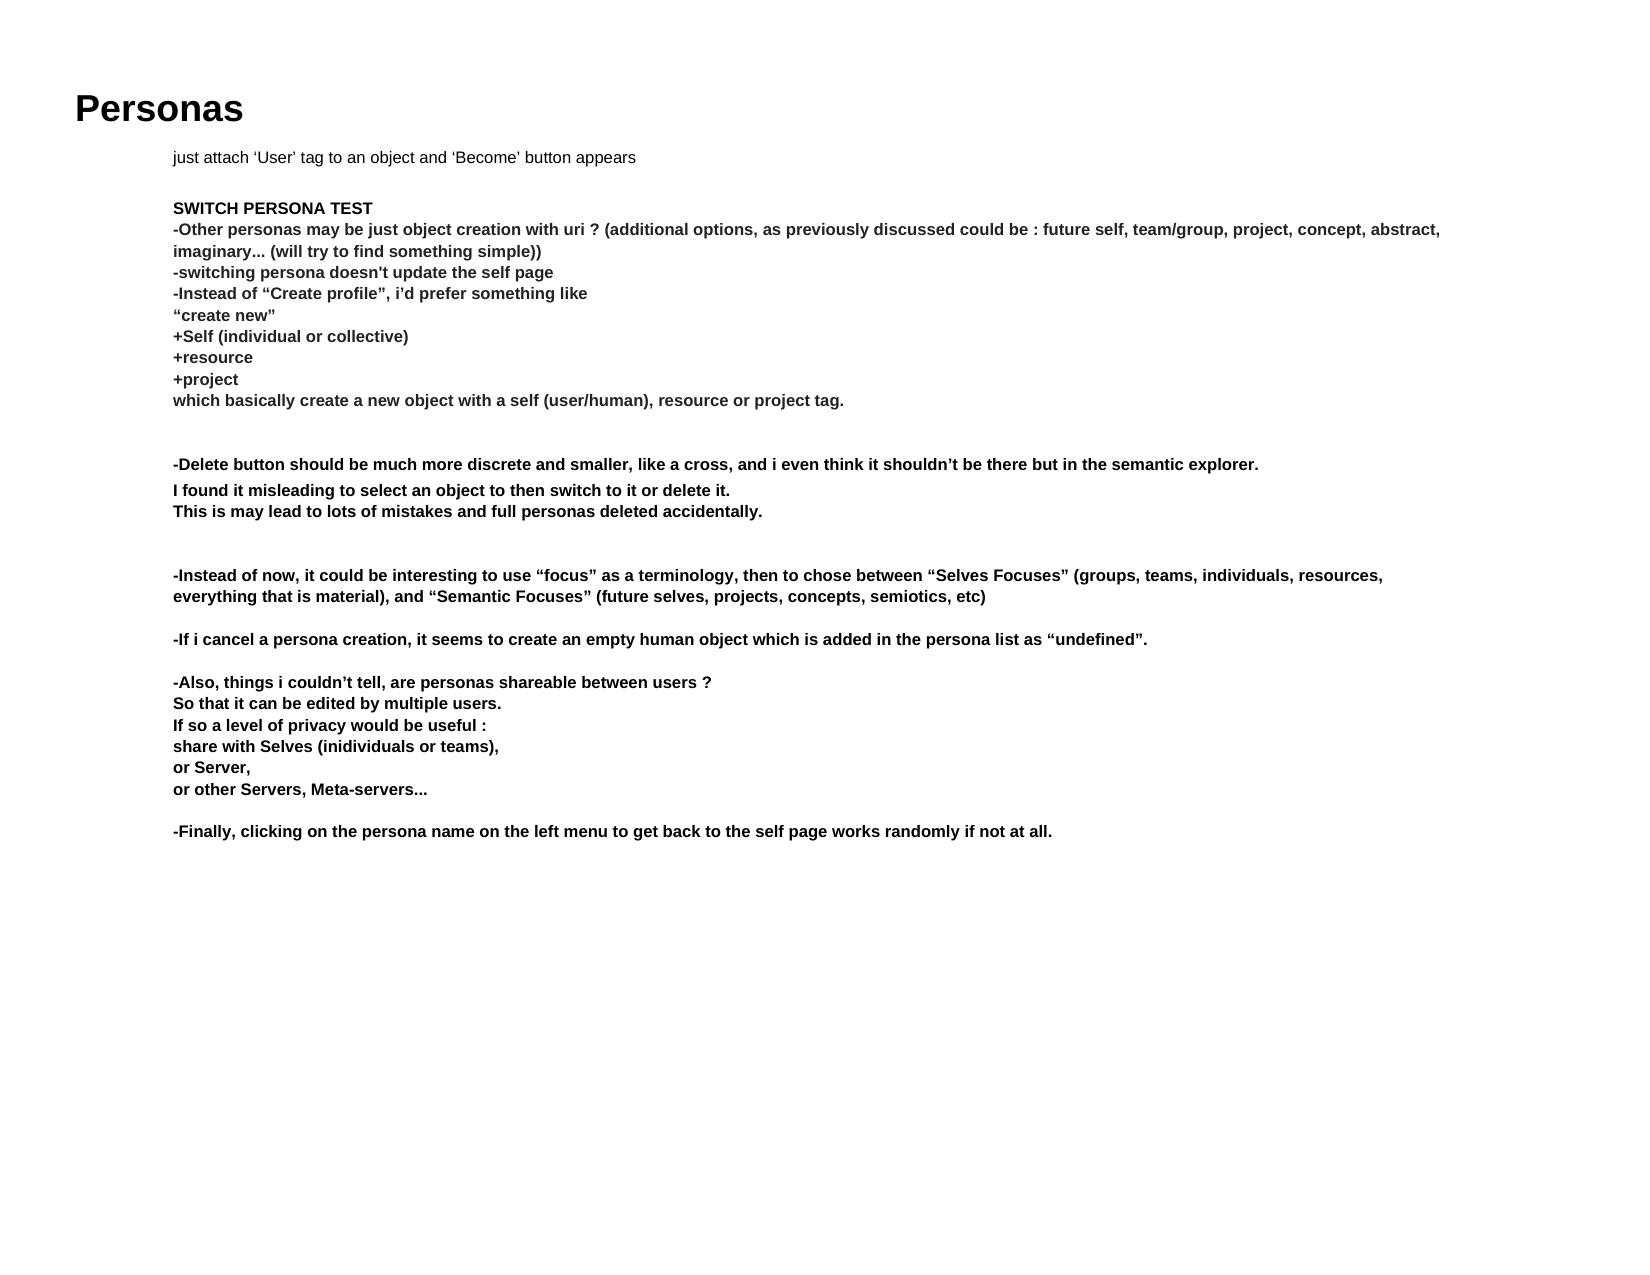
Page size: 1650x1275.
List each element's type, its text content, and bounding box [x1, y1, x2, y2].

text SWITCH PERSONA TEST -Other personas may be just object creation with uri ? (additional options, as previously discussed could be : future self, team/group, project, concept, abstract, imaginary... (will try to find something simple)) -switching persona doesn't update the self page -Instead of “Create profile”, i’d prefer something like “create new” +Self (individual or collective) +resource +project which basically create a new object with a self (user/human), resource or project tag. -Delete button should be much more discrete and smaller, like a cross, and i even think it shouldn’t be there but in the semantic explorer. [173, 199, 1462, 474]
text just attach ‘User’ tag to an object and ‘Become’ button appears [173, 148, 1462, 167]
subtitle Personas [75, 87, 1462, 129]
text I found it misleading to select an object to then switch to it or delete it. This is may lead to lots of mistakes and full personas deleted accidentally. -Instead of now, it could be interesting to use “focus” as a terminology, then to chose between “Selves Focuses” (groups, teams, individuals, resources, everything that is material), and “Semantic Focuses” (future selves, projects, concepts, semiotics, etc) -If i cancel a persona creation, it seems to create an empty human object which is added in the persona list as “undefined”. -Also, things i couldn’t tell, are personas shareable between users ? So that it can be edited by multiple users. If so a level of privacy would be useful : share with Selves (inidividuals or teams), or Server, or other Servers, Meta-servers... -Finally, clicking on the persona name on the left menu to get back to the self page works randomly if not at all. [173, 481, 1462, 841]
